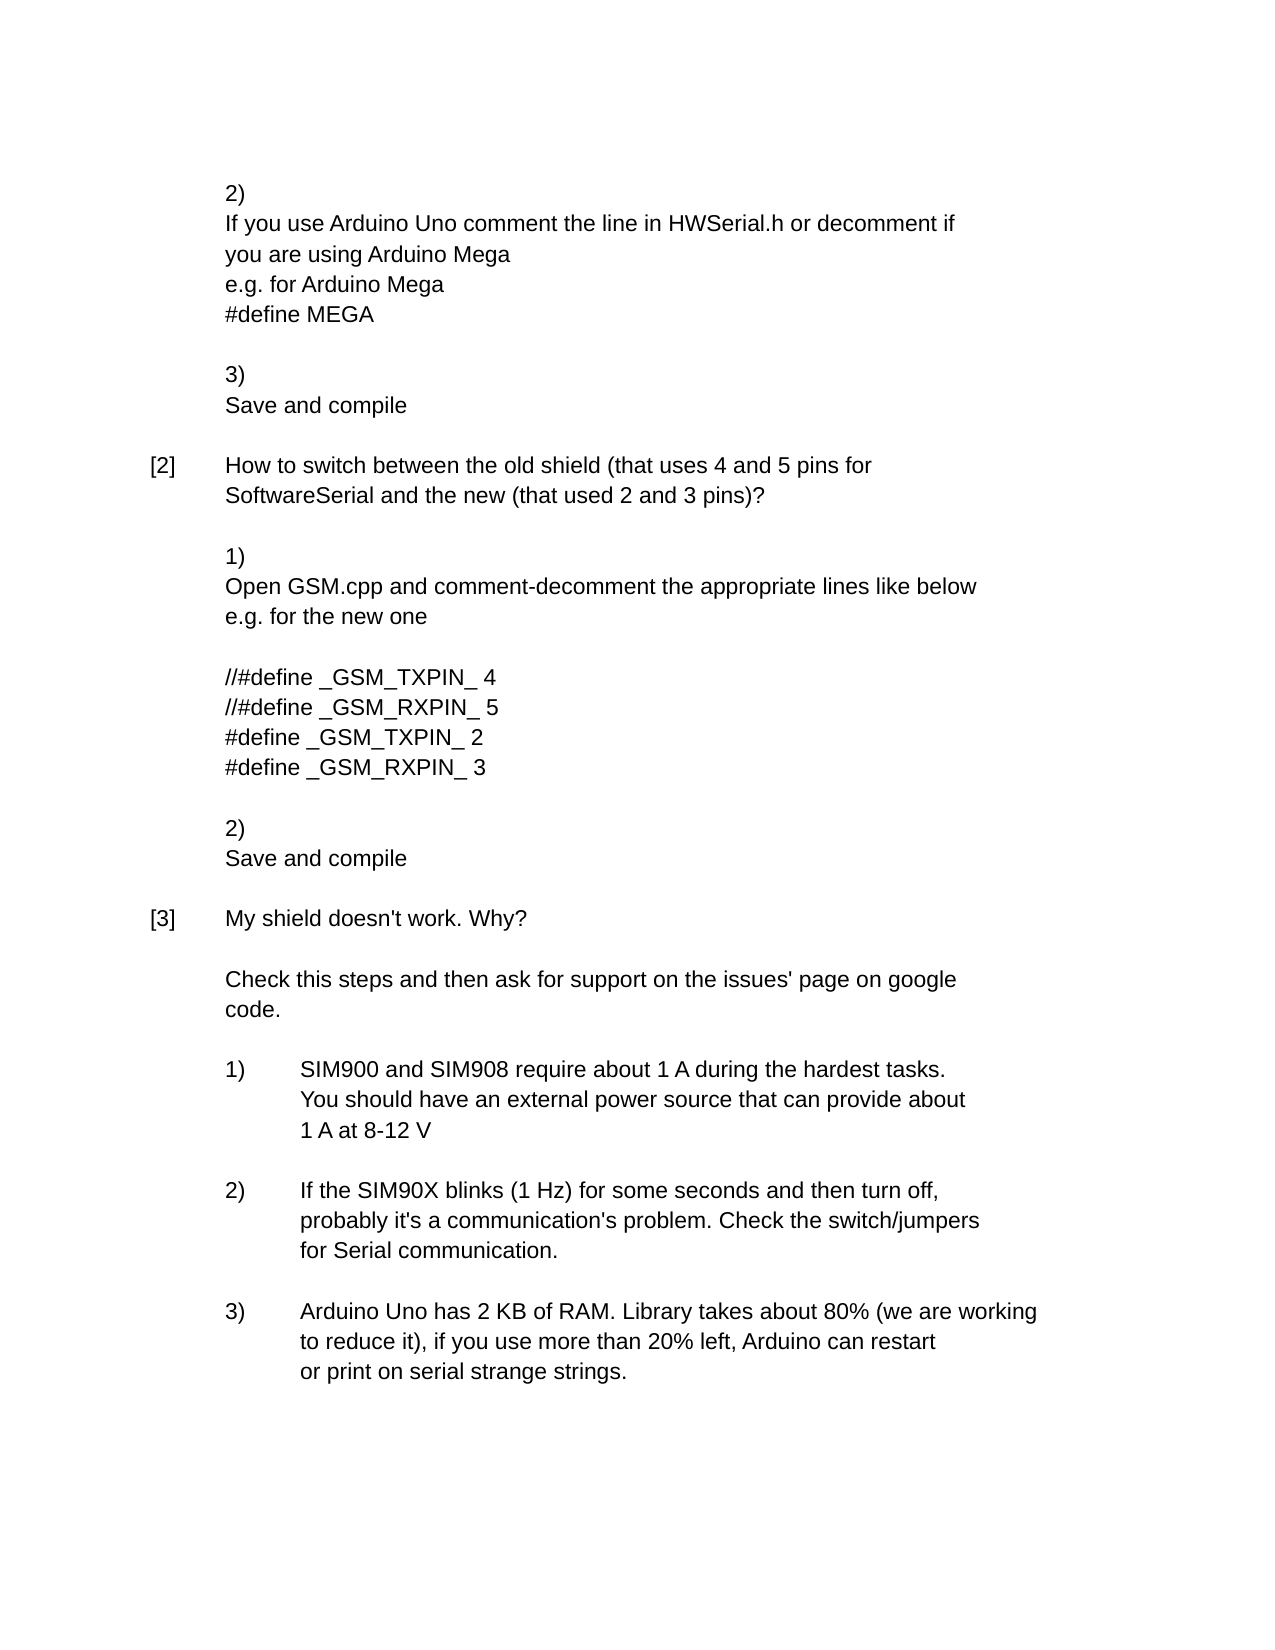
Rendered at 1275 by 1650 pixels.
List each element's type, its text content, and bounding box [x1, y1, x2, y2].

text you are using Arduino Mega [150, 241, 1125, 267]
text [3] My shield doesn't work. Why? [150, 905, 1125, 932]
text //#define _GSM_TXPIN_ 4 [150, 663, 1125, 690]
text You should have an external power source that can provide about [150, 1086, 1125, 1113]
text 1) [150, 543, 1125, 569]
text Check this steps and then ask for support on the issues' page on google [150, 966, 1125, 992]
text for Serial communication. [150, 1237, 1125, 1264]
text e.g. for the new one [150, 603, 1125, 629]
text 1) SIM900 and SIM908 require about 1 A during the hardest tasks. [150, 1056, 1125, 1083]
text #define _GSM_RXPIN_ 3 [150, 754, 1125, 781]
text Save and compile [150, 392, 1125, 418]
text Save and compile [150, 845, 1125, 871]
text #define MEGA [150, 301, 1125, 327]
text //#define _GSM_RXPIN_ 5 [150, 694, 1125, 720]
text probably it's a communication's problem. Check the switch/jumpers [150, 1207, 1125, 1234]
text If you use Arduino Uno comment the line in HWSerial.h or decomment if [150, 210, 1125, 237]
text Open GSM.cpp and comment-decomment the appropriate lines like below [150, 573, 1125, 599]
text to reduce it), if you use more than 20% left, Arduino can restart [150, 1328, 1125, 1354]
text 2) If the SIM90X blinks (1 Hz) for some seconds and then turn off, [150, 1177, 1125, 1203]
text e.g. for Arduino Mega [150, 271, 1125, 297]
text 3) [150, 361, 1125, 388]
text #define _GSM_TXPIN_ 2 [150, 724, 1125, 750]
text 2) [150, 180, 1125, 207]
text or print on serial strange strings. [150, 1358, 1125, 1385]
text 1 A at 8-12 V [150, 1117, 1125, 1143]
text code. [150, 996, 1125, 1022]
text [2] How to switch between the old shield (that uses 4 and 5 pins for [150, 452, 1125, 478]
text 2) [150, 814, 1125, 841]
text SoftwareSerial and the new (that used 2 and 3 pins)? [150, 482, 1125, 509]
text 3) Arduino Uno has 2 KB of RAM. Library takes about 80% (we are working [150, 1298, 1125, 1324]
